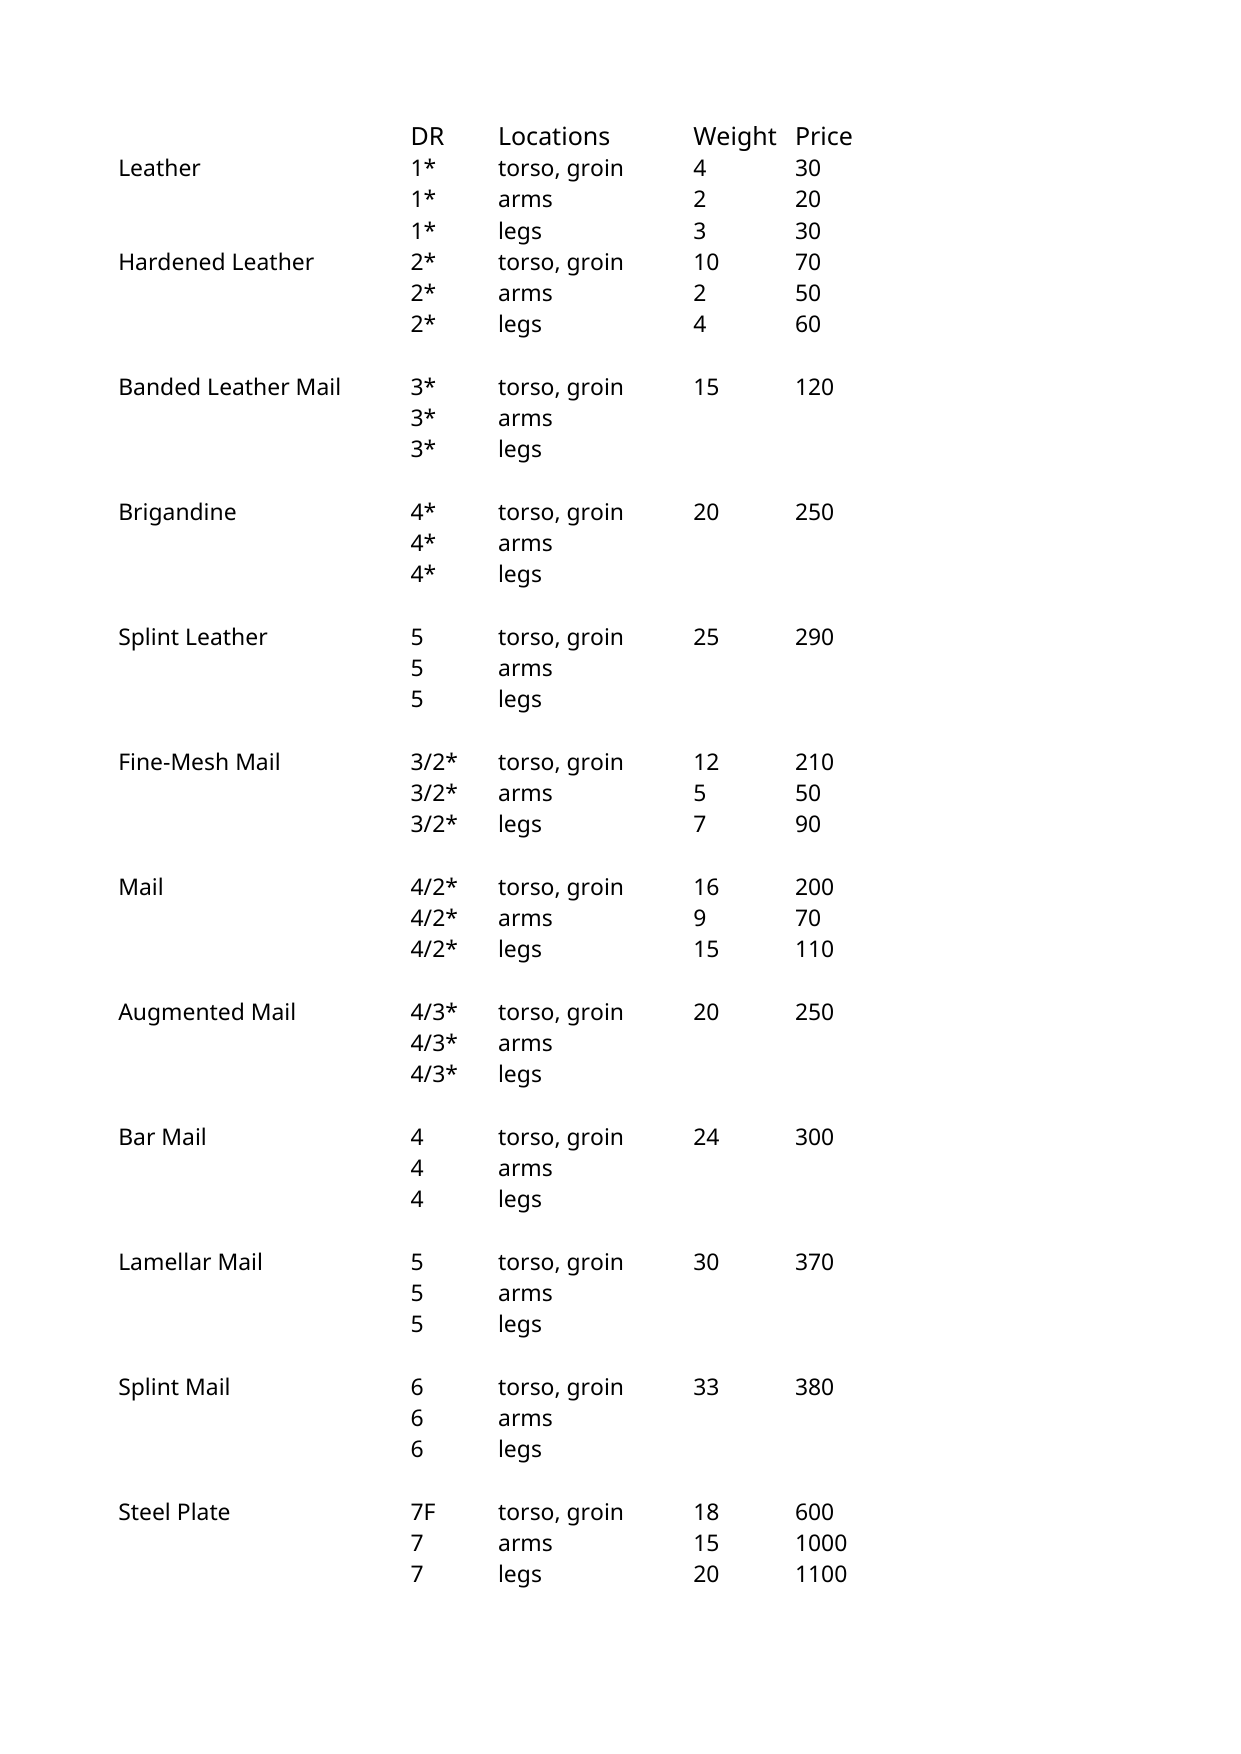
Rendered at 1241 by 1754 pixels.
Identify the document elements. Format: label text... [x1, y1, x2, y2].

text 4/2* legs 15 110 [118, 933, 1122, 965]
text 5 legs [118, 683, 1122, 715]
text Steel Plate 7F torso, groin 18 600 [118, 1496, 1122, 1527]
text Augmented Mail 4/3* torso, groin 20 250 [118, 996, 1122, 1027]
text Splint Mail 6 torso, groin 33 380 [118, 1371, 1122, 1402]
text 4* legs [118, 558, 1122, 590]
text DR Locations Weight Price [118, 118, 1122, 152]
text 6 arms [118, 1402, 1122, 1433]
text 3* arms [118, 402, 1122, 433]
text 5 arms [118, 1277, 1122, 1308]
text 5 legs [118, 1308, 1122, 1340]
text Brigandine 4* torso, groin 20 250 [118, 496, 1122, 527]
text 2* legs 4 60 [118, 308, 1122, 340]
text 4* arms [118, 527, 1122, 558]
text 4/3* arms [118, 1027, 1122, 1058]
text 3/2* arms 5 50 [118, 777, 1122, 808]
text 7 arms 15 1000 [118, 1527, 1122, 1558]
text 4/2* arms 9 70 [118, 902, 1122, 933]
text 3* legs [118, 433, 1122, 465]
text Splint Leather 5 torso, groin 25 290 [118, 621, 1122, 652]
text Leather 1* torso, groin 4 30 [118, 152, 1122, 183]
text 4/3* legs [118, 1058, 1122, 1090]
text Hardened Leather 2* torso, groin 10 70 [118, 246, 1122, 277]
text Banded Leather Mail 3* torso, groin 15 120 [118, 371, 1122, 402]
text 1* arms 2 20 [118, 183, 1122, 215]
text 5 arms [118, 652, 1122, 683]
text Bar Mail 4 torso, groin 24 300 [118, 1121, 1122, 1152]
text 1* legs 3 30 [118, 215, 1122, 246]
text Fine-Mesh Mail 3/2* torso, groin 12 210 [118, 746, 1122, 777]
text 7 legs 20 1100 [118, 1558, 1122, 1590]
text 6 legs [118, 1433, 1122, 1465]
text 4 legs [118, 1183, 1122, 1215]
text 4 arms [118, 1152, 1122, 1183]
text 3/2* legs 7 90 [118, 808, 1122, 840]
text Lamellar Mail 5 torso, groin 30 370 [118, 1246, 1122, 1277]
text Mail 4/2* torso, groin 16 200 [118, 871, 1122, 902]
text 2* arms 2 50 [118, 277, 1122, 308]
